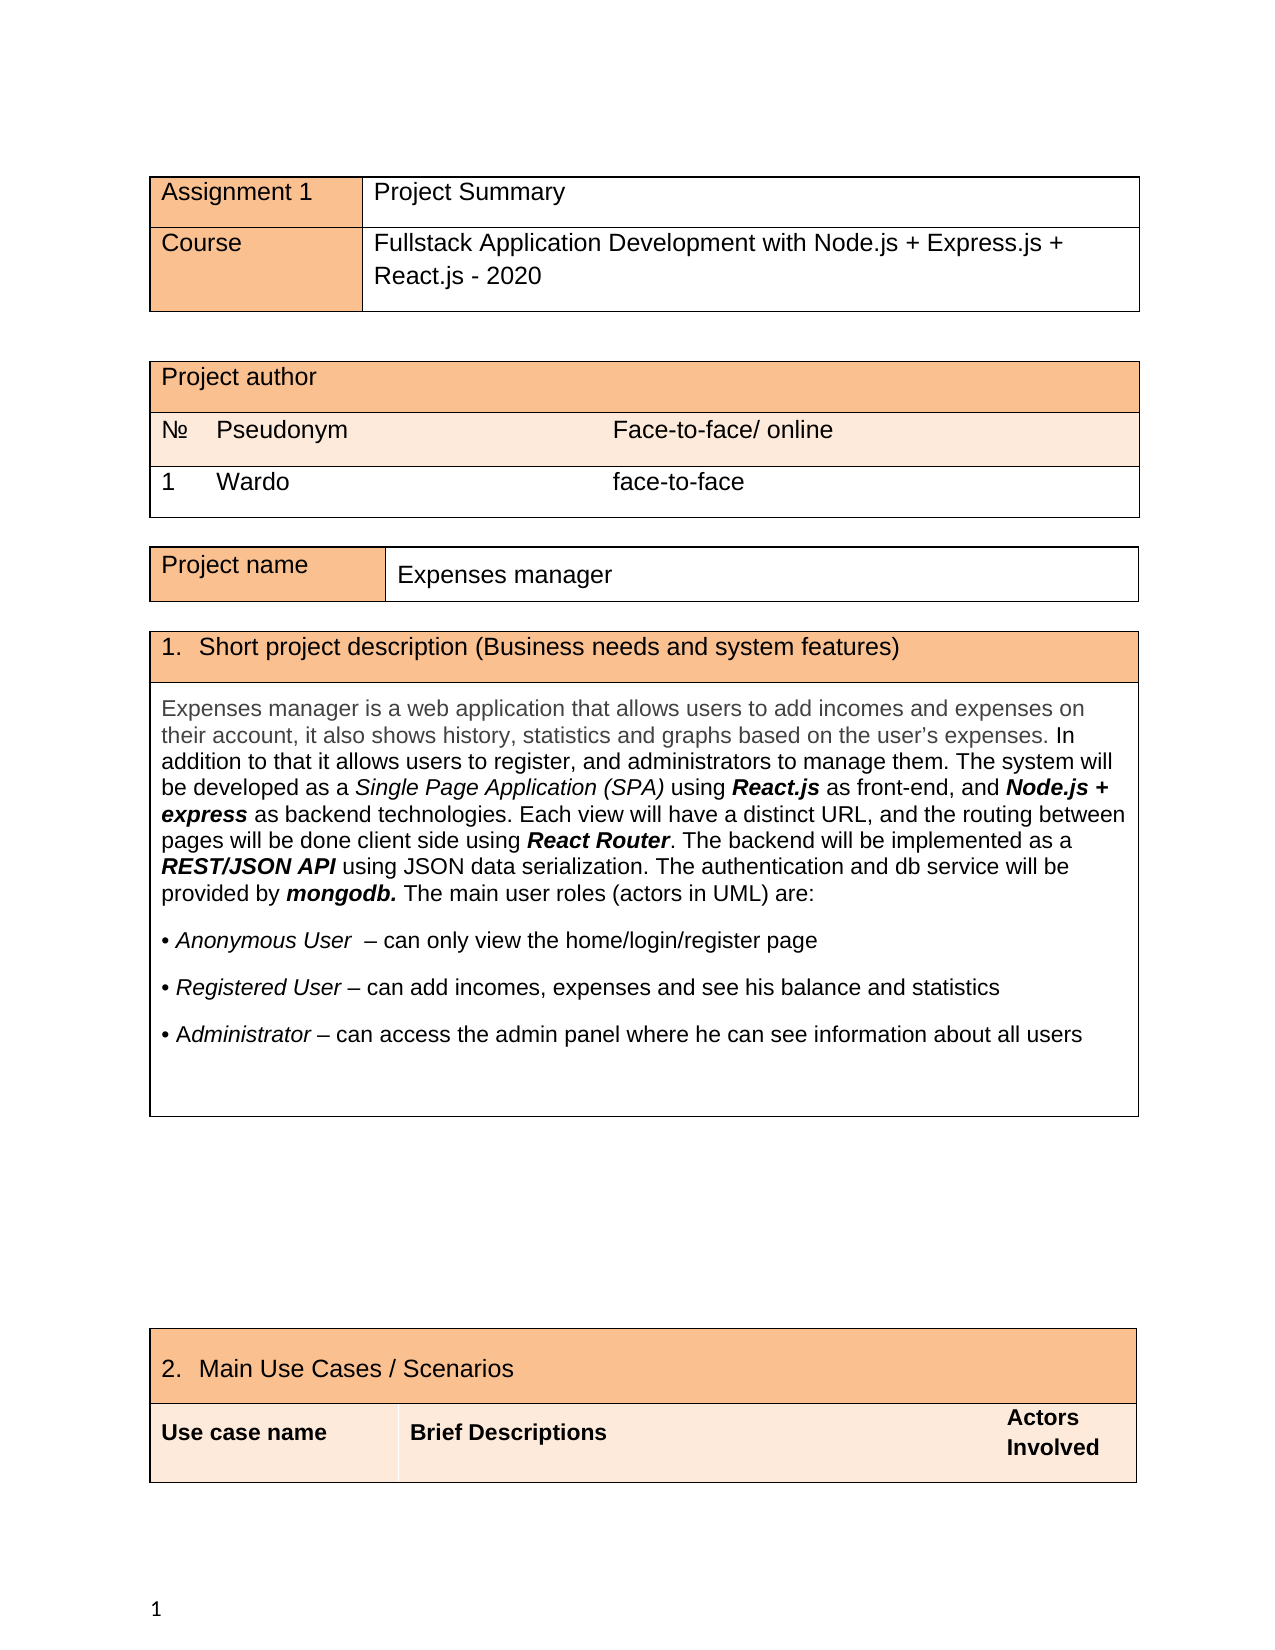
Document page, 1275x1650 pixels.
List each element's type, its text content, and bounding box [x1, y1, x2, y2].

table_header Expenses manager [386, 548, 1138, 601]
table_cell Fullstack Application Development with Node.js + Express.js + React.js - 2020 [363, 228, 1139, 311]
table_header Project Summary [363, 178, 1139, 227]
table_cell Face-to-face/ online [601, 413, 1139, 466]
table_cell Use case name [151, 1404, 398, 1482]
table_cell Pseudonym [205, 413, 601, 466]
table_cell Wardo [205, 467, 601, 517]
table_header Project name [151, 548, 385, 601]
table_cell Course [151, 228, 362, 311]
table_header Main Use Cases / Scenarios [151, 1329, 1136, 1403]
table_cell Project author [151, 362, 1139, 412]
table_cell Brief Descriptions [399, 1404, 995, 1482]
table_cell Expenses manager is a web application that allows users to add incomes and expenses on their account, it also shows history, statistics and graphs based on the user’s expenses. In addition to that it allows users to register, and administrators to manage them. The system will be developed as a Single Page Application (SPA) using React.js as front-end, and Node.js + express as backend technologies. Each view will have a distinct URL, and the routing between pages will be done client side using React Router. The backend will be implemented as a REST/JSON API using JSON data serialization. The authentication and db service will be provided by mongodb. The main user roles (actors in UML) are: • Anonymous User – can only view the home/login/register page • Registered User – can add incomes, expenses and see his balance and statistics • Administrator – can access the admin panel where he can see information about all users [151, 683, 1138, 1116]
table_header Assignment 1 [151, 178, 362, 227]
table_cell 1 [151, 467, 205, 517]
table_header Short project description (Business needs and system features) [151, 632, 1138, 682]
table_cell [150, 312, 1139, 361]
table_cell № [151, 413, 205, 466]
table_cell face-to-face [601, 467, 1139, 517]
table_cell Actors Involved [995, 1404, 1136, 1482]
